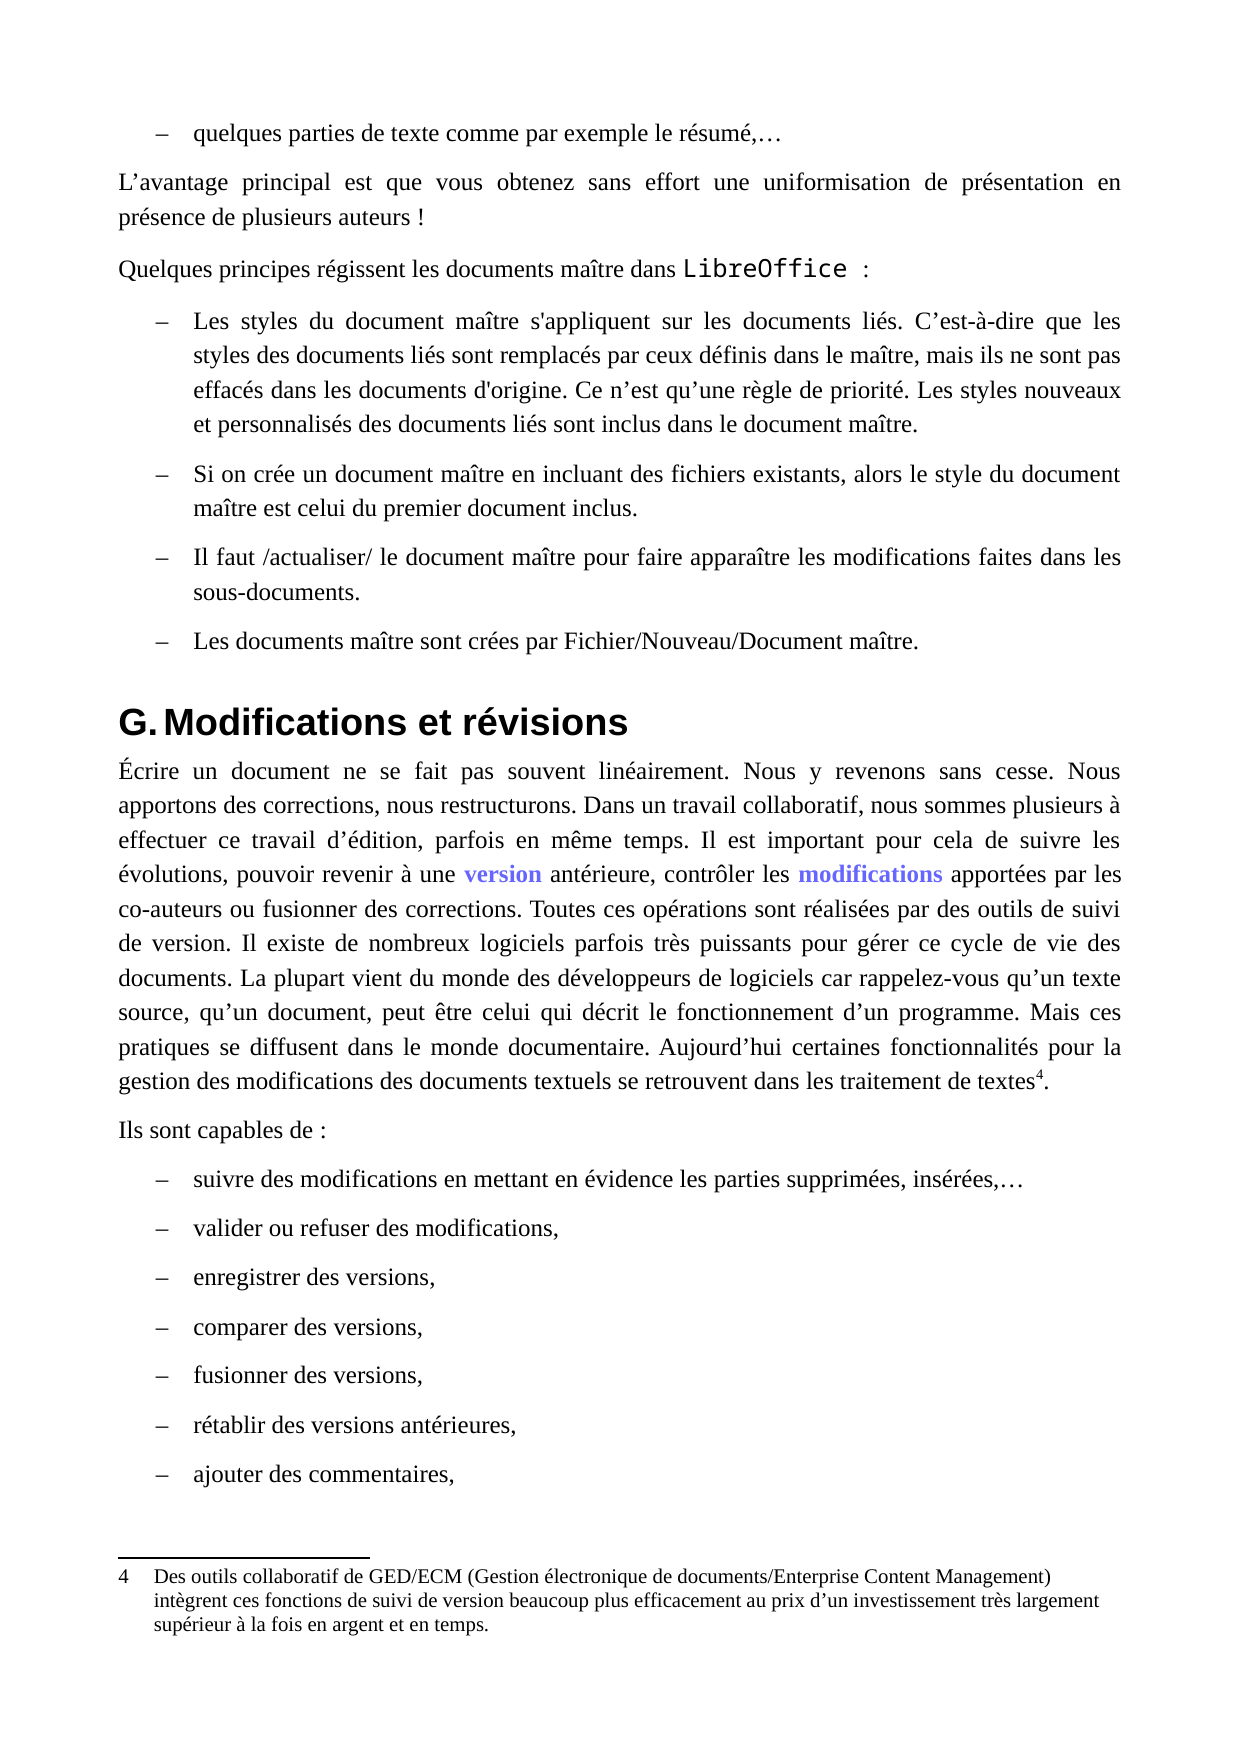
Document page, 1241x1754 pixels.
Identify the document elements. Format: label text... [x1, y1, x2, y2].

list comparer des versions, [156, 1312, 1122, 1340]
text L’avantage principal est que vous obtenez sans effort une uniformisation de présentation en présence de plusieurs auteurs ! [118, 167, 1122, 230]
text Écrire un document ne se fait pas souvent linéairement. Nous y revenons sans cesse. Nous apportons des corrections, nous restructurons. Dans un travail collaboratif, nous sommes plusieurs à effectuer ce travail d’édition, parfois en même temps. Il est important pour cela de suivre les évolutions, pouvoir revenir à une version antérieure, contrôler les modifications apportées par les co-auteurs ou fusionner des corrections. Toutes ces opérations sont réalisées par des outils de suivi de version. Il existe de nombreux logiciels parfois très puissants pour gérer ce cycle de vie des documents. La plupart vient du monde des développeurs de logiciels car rappelez-vous qu’un texte source, qu’un document, peut être celui qui décrit le fonctionnement d’un programme. Mais ces pratiques se diffusent dans le monde documentaire. Aujourd’hui certaines fonctionnalités pour la gestion des modifications des documents textuels se retrouvent dans les traitement de textes. [118, 756, 1122, 1095]
list rétablir des versions antérieures, [156, 1410, 1122, 1438]
text Quelques principes régissent les documents maître dans LibreOffice : [118, 251, 1122, 285]
subtitle Modifications et révisions [118, 700, 1122, 743]
list Si on crée un document maître en incluant des fichiers existants, alors le style du document maître est celui du premier document inclus. [156, 459, 1122, 522]
text Ils sont capables de : [118, 1115, 1122, 1144]
list ajouter des commentaires, [156, 1459, 1122, 1487]
text Des outils collaboratif de GED/ECM (Gestion électronique de documents/Enterprise Content Management) intègrent ces fonctions de suivi de version beaucoup plus efficacement au prix d’un investissement très largement supérieur à la fois en argent et en temps. [118, 1564, 1122, 1636]
list valider ou refuser des modifications, [156, 1213, 1122, 1242]
list fusionner des versions, [156, 1361, 1122, 1389]
list Les documents maître sont crées par Fichier/Nouveau/Document maître. [156, 626, 1122, 654]
list suivre des modifications en mettant en évidence les parties supprimées, insérées,… [156, 1164, 1122, 1193]
list enregistrer des versions, [156, 1262, 1122, 1291]
list quelques parties de texte comme par exemple le résumé,… [156, 118, 1122, 147]
list Les styles du document maître s'appliquent sur les documents liés. C’est-à-dire que les styles des documents liés sont remplacés par ceux définis dans le maître, mais ils ne sont pas effacés dans les documents d'origine. Ce n’est qu’une règle de priorité. Les styles nouveaux et personnalisés des documents liés sont inclus dans le document maître. [156, 306, 1122, 438]
list Il faut /actualiser/ le document maître pour faire apparaître les modifications faites dans les sous-documents. [156, 542, 1122, 605]
